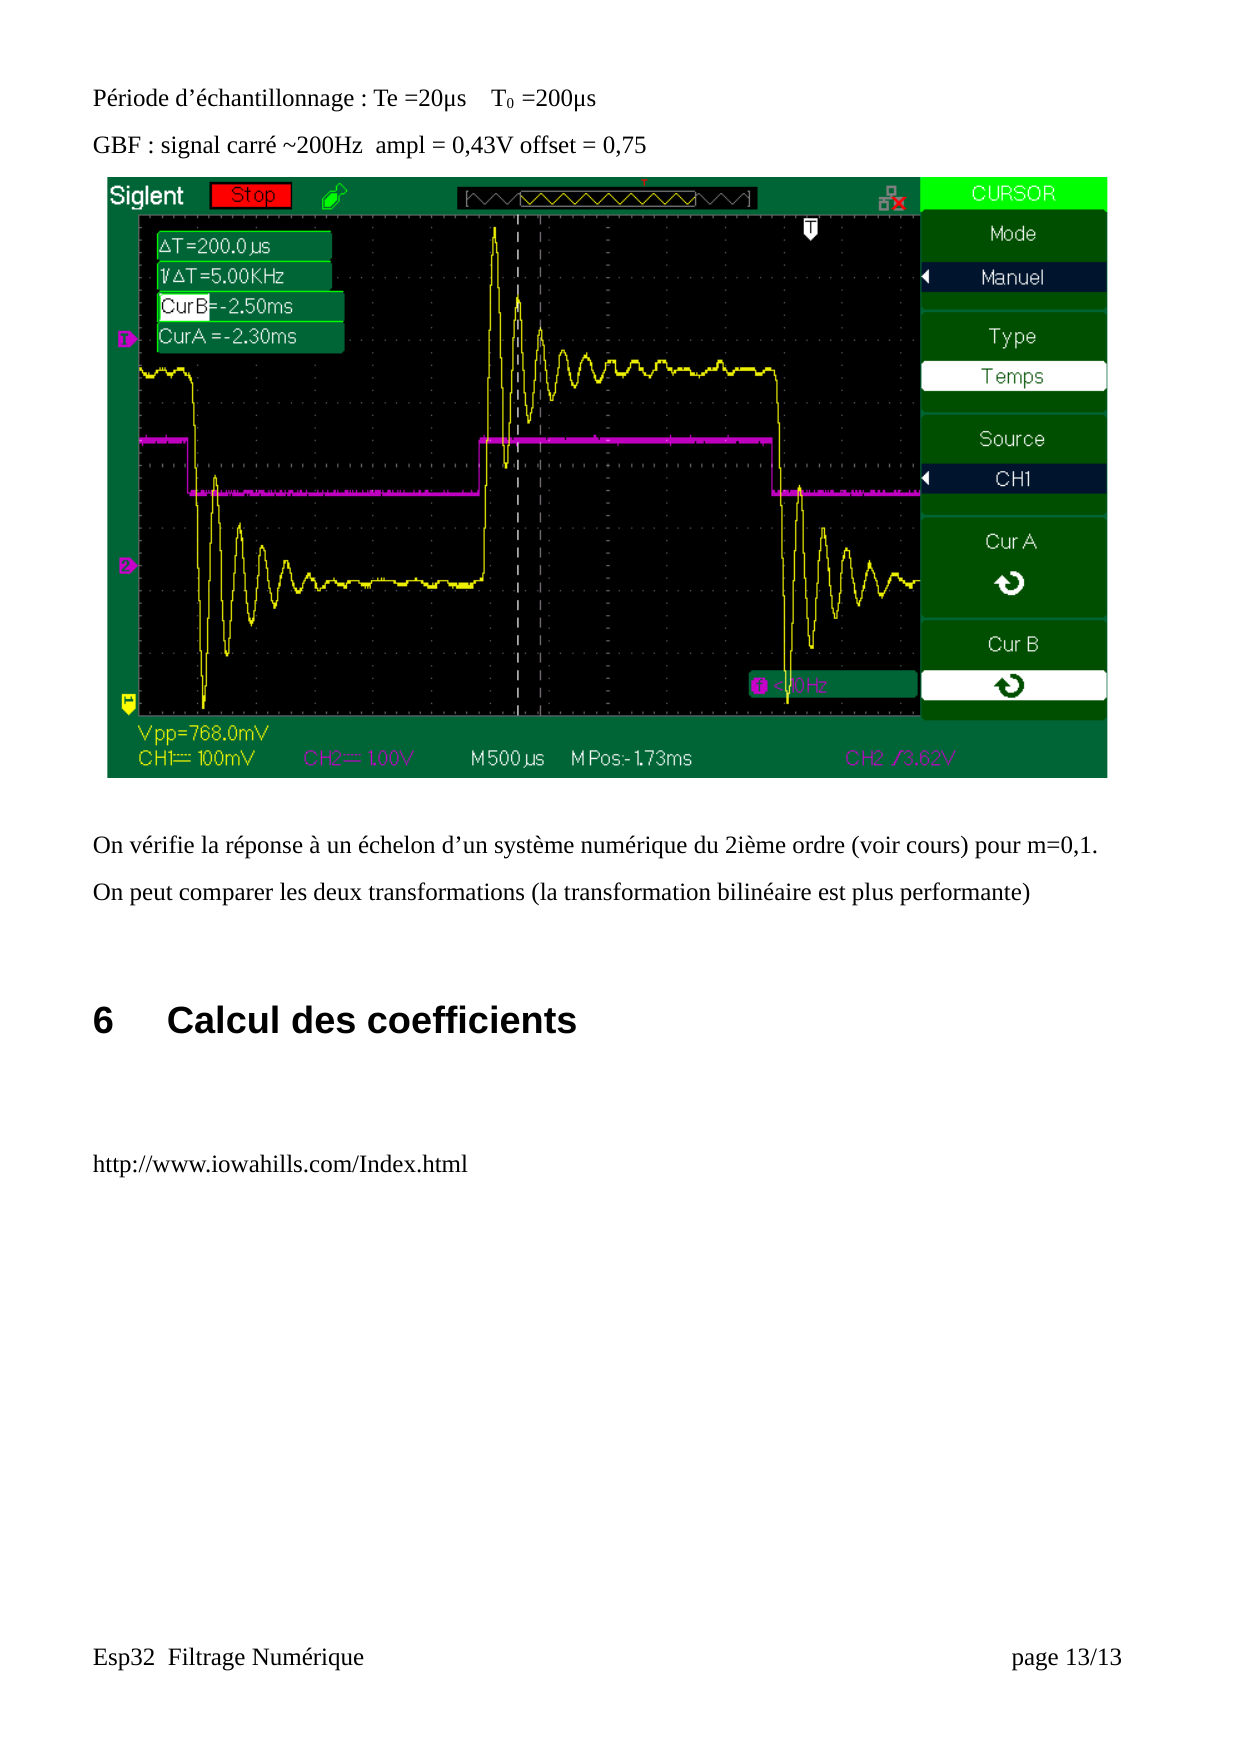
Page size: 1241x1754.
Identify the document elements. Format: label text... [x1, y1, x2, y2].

text On peut comparer les deux transformations (la transformation bilinéaire est plus performante) [93, 877, 1122, 906]
text GBF : signal carré ~200Hz ampl = 0,43V offset = 0,75 [93, 130, 1122, 159]
subtitle Calcul des coefficients [93, 998, 1122, 1041]
text Période d’échantillonnage : Te =20μs T0 =200μs [93, 83, 1122, 111]
text On vérifie la réponse à un échelon d’un système numérique du 2ième ordre (voir cours) pour m=0,1. [93, 830, 1122, 858]
text http://www.iowahills.com/Index.html [93, 1149, 1122, 1178]
picture [107, 177, 1108, 778]
